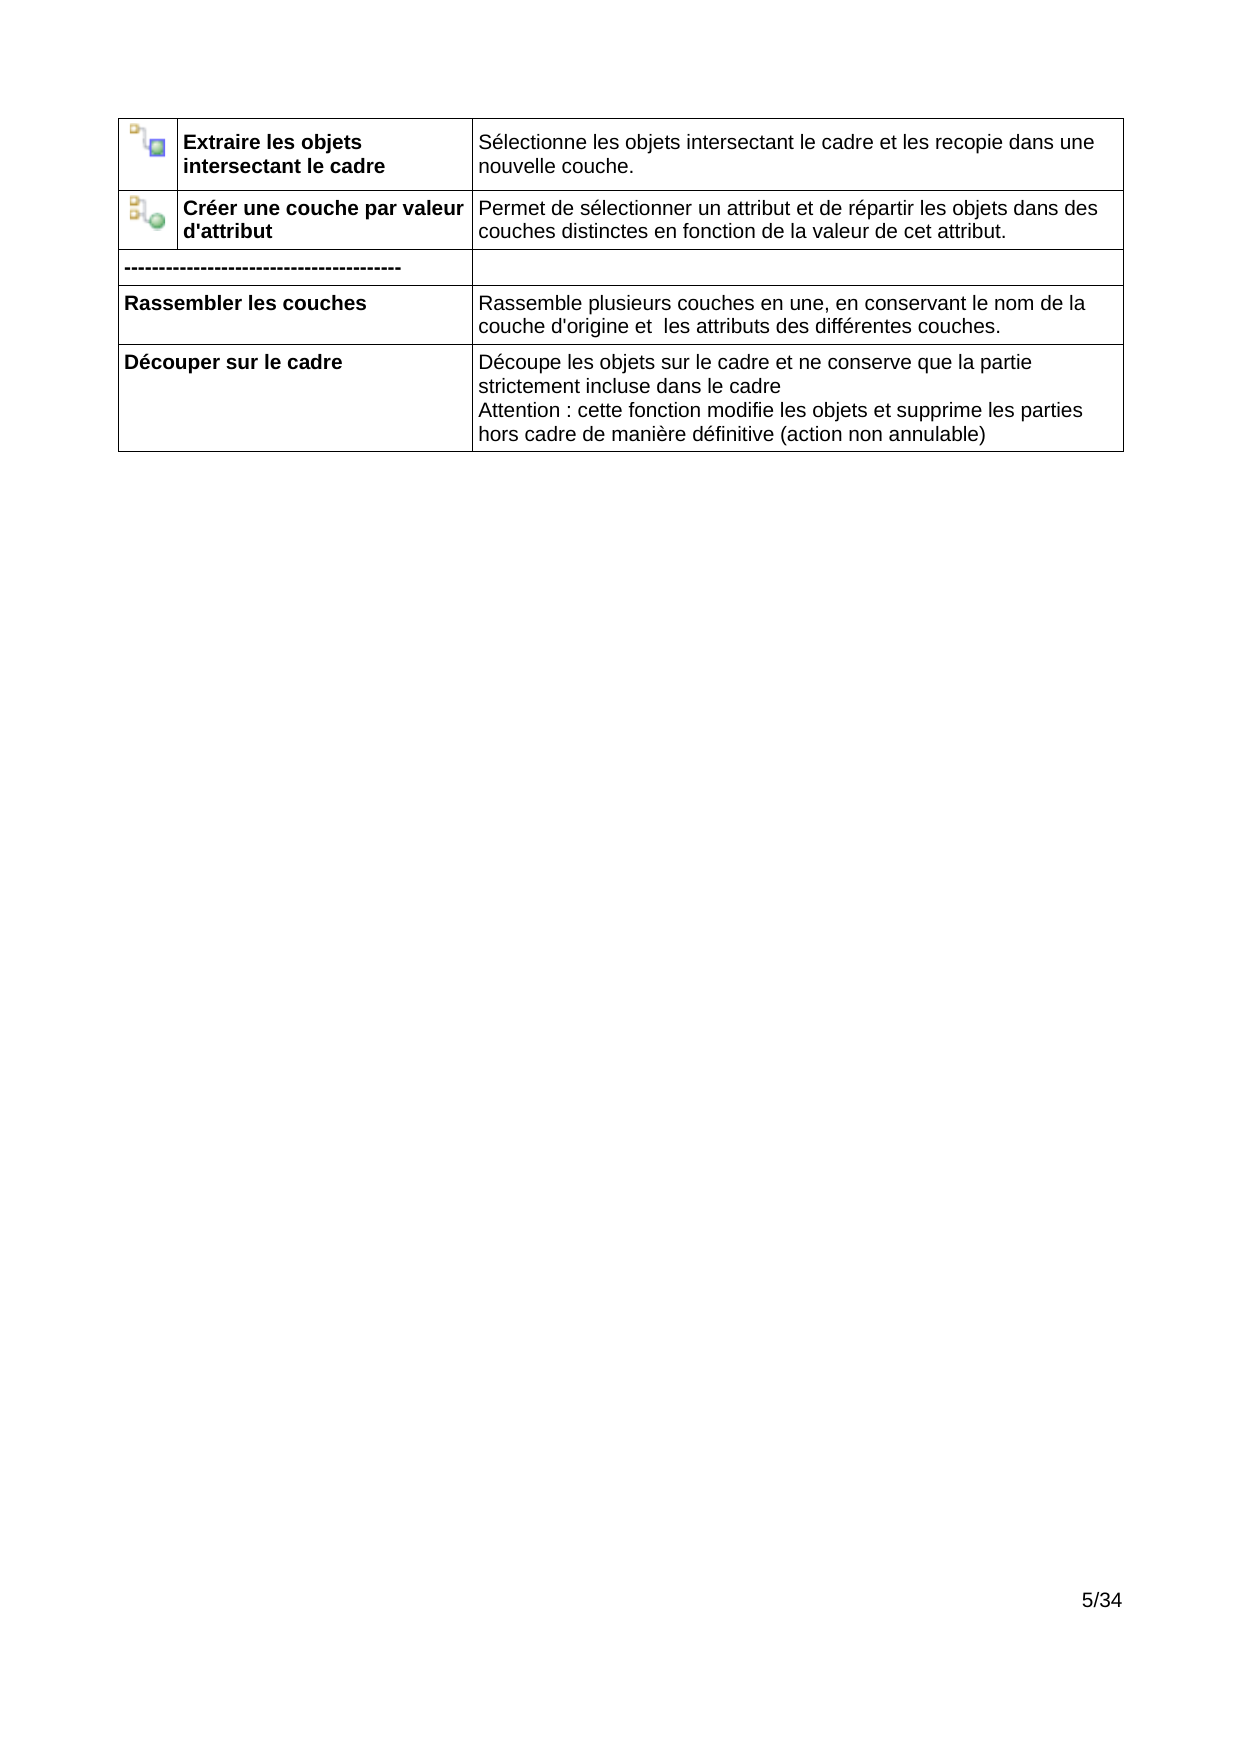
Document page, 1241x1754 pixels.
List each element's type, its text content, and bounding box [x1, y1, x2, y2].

table_cell Découpe les objets sur le cadre et ne conserve que la partie strictement incluse dans le cadre Attention : cette fonction modifie les objets et supprime les parties hors cadre de manière définitive (action non annulable) [473, 345, 1123, 451]
picture [129, 123, 166, 160]
table_cell [119, 191, 177, 249]
table_cell Rassembler les couches [119, 286, 472, 344]
table_cell ---------------------------------------- [119, 250, 472, 284]
picture [129, 195, 166, 231]
table_cell Extraire les objets intersectant le cadre [178, 119, 472, 189]
table_cell [119, 119, 177, 189]
table_cell Sélectionne les objets intersectant le cadre et les recopie dans une nouvelle couche. [473, 119, 1123, 189]
table_cell Permet de sélectionner un attribut et de répartir les objets dans des couches distinctes en fonction de la valeur de cet attribut. [473, 191, 1123, 249]
table_cell Rassemble plusieurs couches en une, en conservant le nom de la couche d'origine et les attributs des différentes couches. [473, 286, 1123, 344]
table_cell Découper sur le cadre [119, 345, 472, 451]
table_cell [473, 250, 1123, 284]
table_cell Créer une couche par valeur d'attribut [178, 191, 472, 249]
